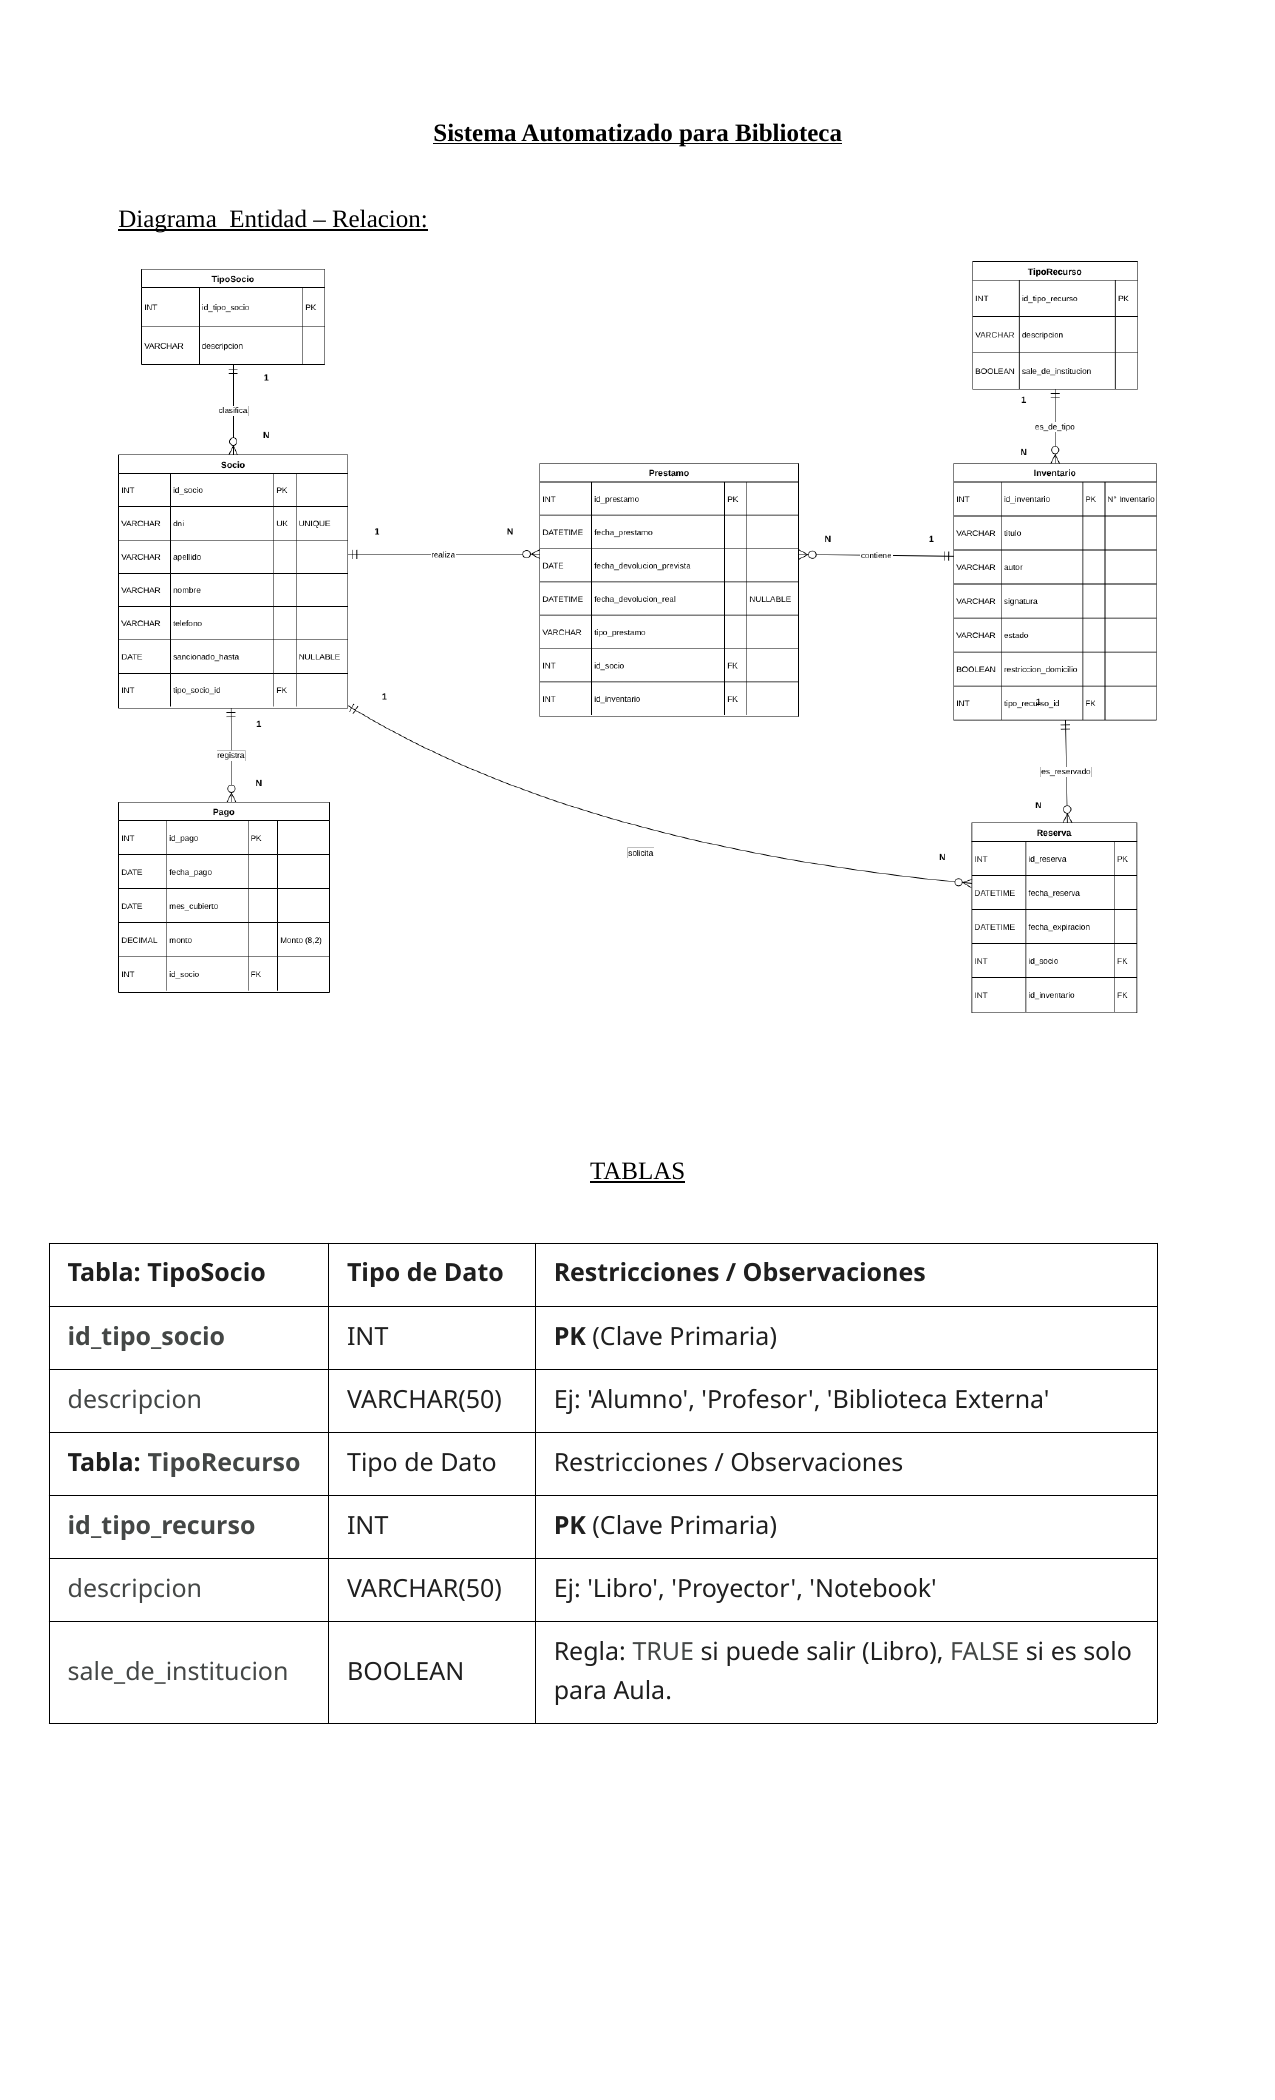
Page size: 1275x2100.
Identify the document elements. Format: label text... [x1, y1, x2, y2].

table_cell VARCHAR(50) [329, 1370, 535, 1432]
table_cell id_tipo_socio [50, 1307, 328, 1369]
table_cell BOOLEAN [329, 1622, 535, 1723]
table_cell sale_de_institucion [50, 1622, 328, 1723]
picture [118, 261, 1157, 1013]
table_cell Ej: 'Alumno', 'Profesor', 'Biblioteca Externa' [536, 1370, 1157, 1432]
table_header Tipo de Dato [329, 1244, 535, 1306]
table_cell INT [329, 1496, 535, 1558]
table_cell PK (Clave Primaria) [536, 1307, 1157, 1369]
table_cell Regla: TRUE si puede salir (Libro), FALSE si es solo para Aula. [536, 1622, 1157, 1723]
text Sistema Automatizado para Biblioteca [118, 118, 1157, 147]
table_cell id_tipo_recurso [50, 1496, 328, 1558]
table_header Restricciones / Observaciones [536, 1244, 1157, 1306]
table_cell PK (Clave Primaria) [536, 1496, 1157, 1558]
table_cell Ej: 'Libro', 'Proyector', 'Notebook' [536, 1559, 1157, 1621]
table_cell VARCHAR(50) [329, 1559, 535, 1621]
table_cell Tabla: TipoRecurso [50, 1433, 328, 1495]
table_cell Restricciones / Observaciones [536, 1433, 1157, 1495]
text TABLAS [118, 1156, 1157, 1242]
table_cell Tipo de Dato [329, 1433, 535, 1495]
table_cell INT [329, 1307, 535, 1369]
table_cell descripcion [50, 1559, 328, 1621]
text Diagrama Entidad – Relacion: [118, 204, 1157, 233]
table_cell descripcion [50, 1370, 328, 1432]
table_header Tabla: TipoSocio [50, 1244, 328, 1306]
